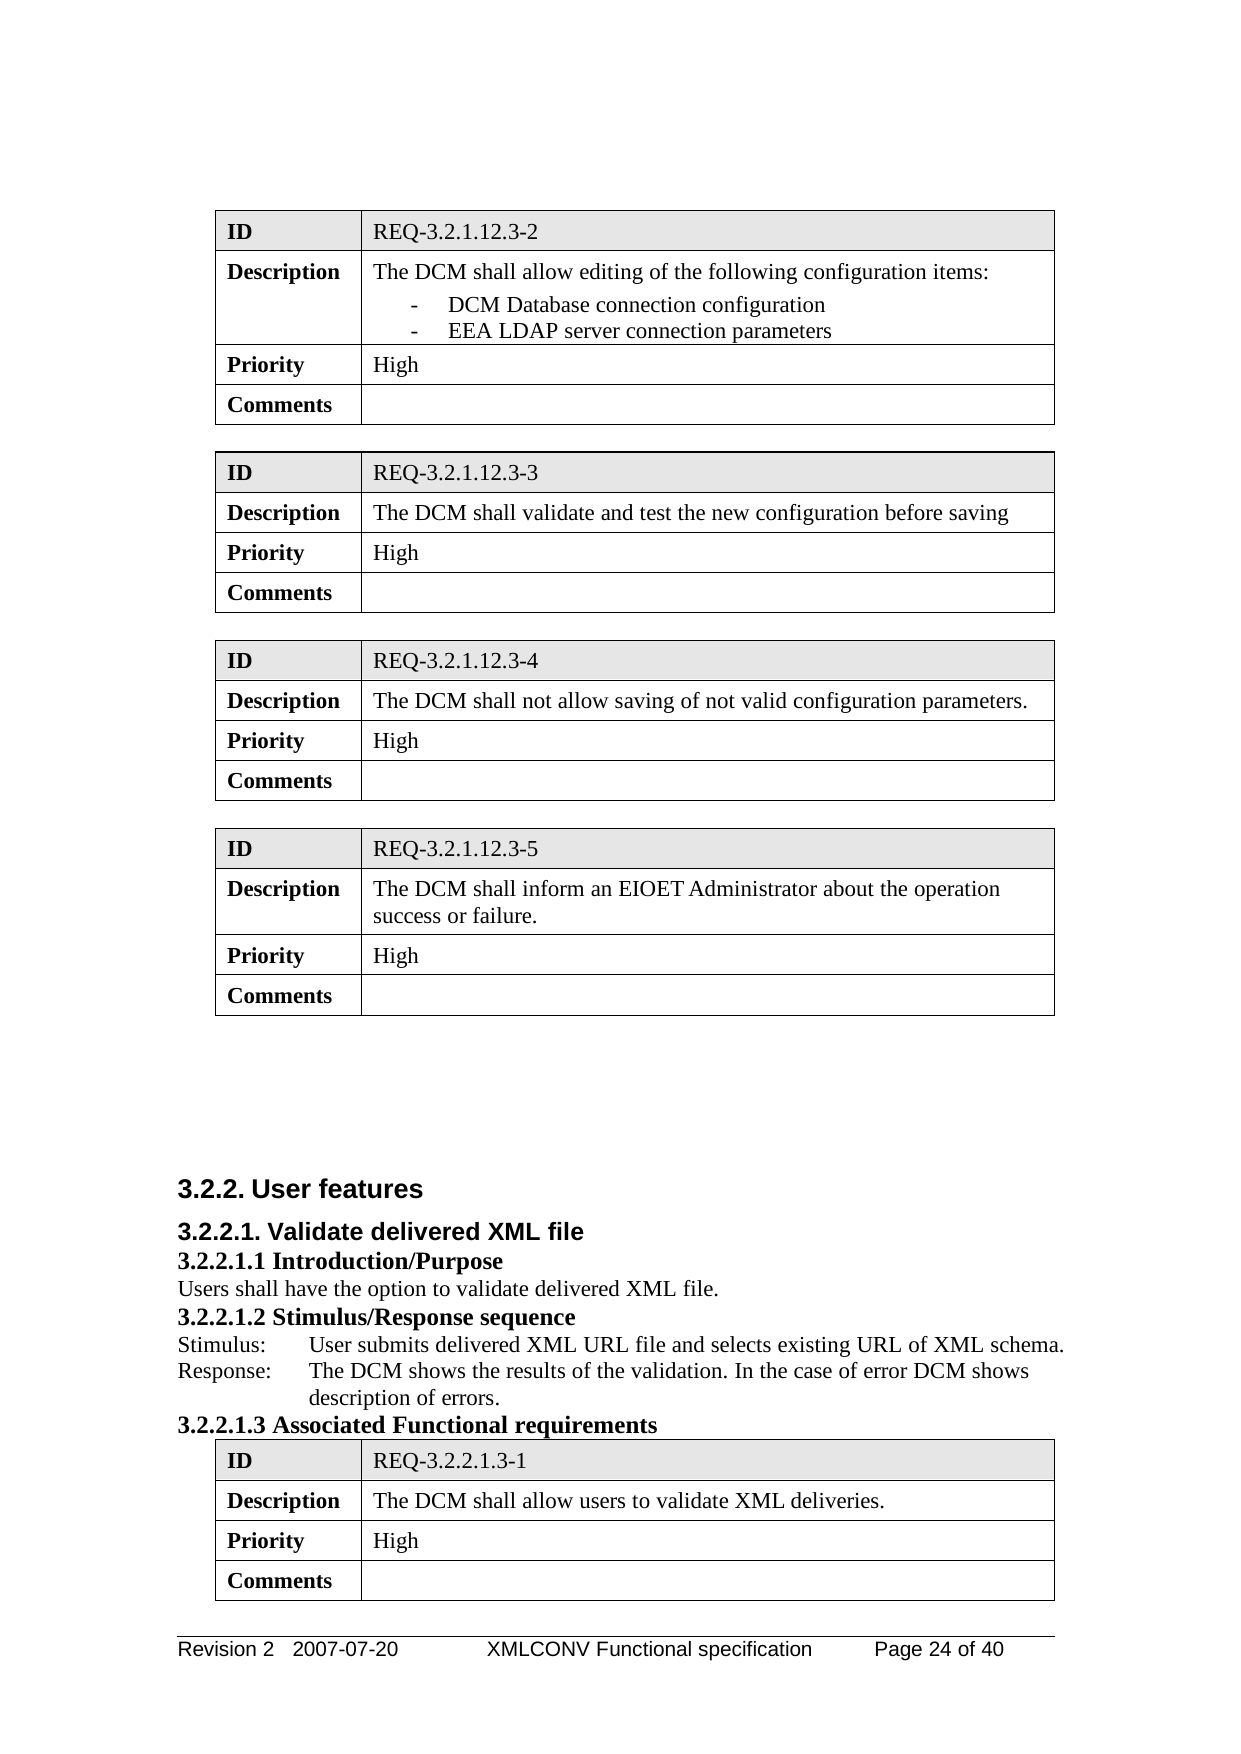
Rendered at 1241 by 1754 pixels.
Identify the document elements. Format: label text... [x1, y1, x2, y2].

subtitle User features [177, 1173, 1092, 1204]
table_cell The DCM shall allow users to validate XML deliveries. [362, 1481, 1054, 1519]
table_cell Description [216, 681, 361, 720]
subtitle Validate delivered XML file [177, 1217, 1092, 1246]
table_cell [362, 761, 1054, 800]
table_cell Comments [216, 761, 361, 800]
table_header REQ-3.2.1.12.3-4 [362, 641, 1054, 679]
table_cell [362, 975, 1054, 1014]
table_cell Comments [216, 975, 361, 1014]
text Users shall have the option to validate delivered XML file. [177, 1275, 1092, 1302]
table_cell High [362, 345, 1054, 384]
table_header REQ-3.2.1.12.3-5 [362, 829, 1054, 868]
table_header REQ-3.2.1.12.3-3 [362, 453, 1054, 492]
text Stimulus: User submits delivered XML URL file and selects existing URL of XML schema. [177, 1331, 1092, 1357]
table_header ID [216, 829, 361, 868]
table_cell [362, 385, 1054, 424]
table_cell Comments [216, 1561, 361, 1600]
table_cell Comments [216, 385, 361, 424]
table_header ID [216, 211, 361, 250]
table_cell Comments [216, 573, 361, 612]
table_cell High [362, 935, 1054, 974]
table_cell Description [216, 869, 361, 934]
table_cell High [362, 1521, 1054, 1560]
table_cell Description [216, 1481, 361, 1519]
table_cell High [362, 533, 1054, 572]
table_cell The DCM shall allow editing of the following configuration items: DCM Database connection configuration EEA LDAP server connection parameters [362, 251, 1054, 344]
subtitle 3.2.2.1.2 Stimulus/Response sequence [177, 1302, 1092, 1331]
table_header REQ-3.2.1.12.3-2 [362, 211, 1054, 250]
table_cell Priority [216, 1521, 361, 1560]
table_header REQ-3.2.2.1.3-1 [362, 1440, 1054, 1479]
table_cell Priority [216, 533, 361, 572]
table_cell The DCM shall inform an EIOET Administrator about the operation success or failure. [362, 869, 1054, 934]
table_cell The DCM shall not allow saving of not valid configuration parameters. [362, 681, 1054, 720]
table_cell High [362, 721, 1054, 760]
table_cell Priority [216, 721, 361, 760]
table_header ID [216, 641, 361, 679]
table_cell Description [216, 493, 361, 532]
table_cell Description [216, 251, 361, 344]
text Response: The DCM shows the results of the validation. In the case of error DCM shows description of errors. [177, 1357, 1092, 1410]
table_cell Priority [216, 935, 361, 974]
subtitle 3.2.2.1.3 Associated Functional requirements [177, 1410, 1092, 1439]
table_cell [362, 573, 1054, 612]
table_header ID [216, 1440, 361, 1479]
subtitle 3.2.2.1.1 Introduction/Purpose [177, 1246, 1092, 1275]
table_header ID [216, 453, 361, 492]
table_cell The DCM shall validate and test the new configuration before saving [362, 493, 1054, 532]
table_cell Priority [216, 345, 361, 384]
table_cell [362, 1561, 1054, 1600]
